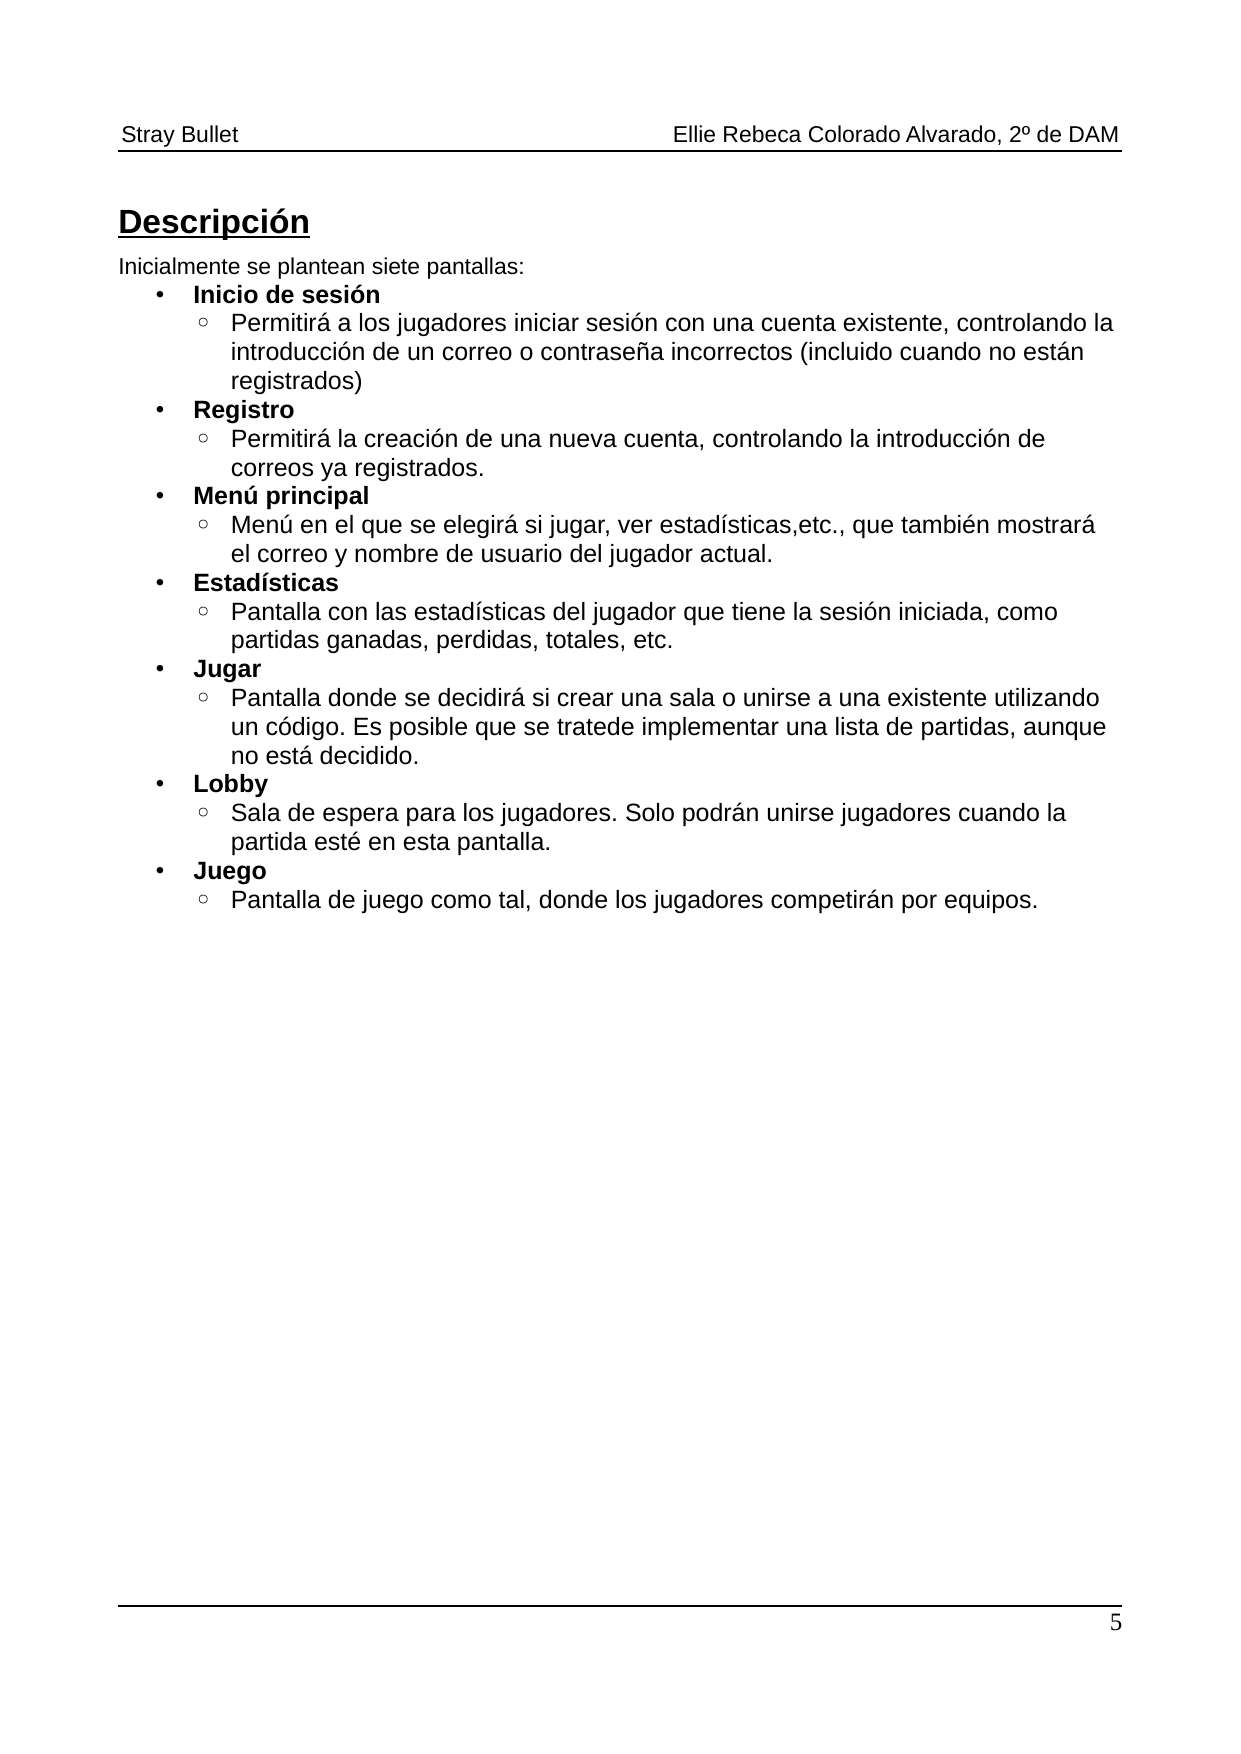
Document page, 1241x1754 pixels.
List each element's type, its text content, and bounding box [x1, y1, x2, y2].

list Sala de espera para los jugadores. Solo podrán unirse jugadores cuando la partida esté en esta pantalla. [193, 798, 1122, 856]
list Pantalla con las estadísticas del jugador que tiene la sesión iniciada, como partidas ganadas, perdidas, totales, etc. [193, 597, 1122, 654]
list Estadísticas [156, 568, 1122, 597]
subtitle Descripción [118, 202, 1122, 241]
list Inicio de sesión [156, 279, 1122, 308]
list Registro [156, 395, 1122, 424]
list Menú en el que se elegirá si jugar, ver estadísticas,etc., que también mostrará el correo y nombre de usuario del jugador actual. [193, 510, 1122, 568]
list Permitirá la creación de una nueva cuenta, controlando la introducción de correos ya registrados. [193, 424, 1122, 481]
text Inicialmente se plantean siete pantallas: [118, 253, 1122, 279]
list Jugar [156, 654, 1122, 683]
list Permitirá a los jugadores iniciar sesión con una cuenta existente, controlando la introducción de un correo o contraseña incorrectos (incluido cuando no están registrados) [193, 308, 1122, 395]
list Pantalla donde se decidirá si crear una sala o unirse a una existente utilizando un código. Es posible que se tratede implementar una lista de partidas, aunque no está decidido. [193, 683, 1122, 769]
list Lobby [156, 769, 1122, 798]
list Menú principal [156, 481, 1122, 510]
list Pantalla de juego como tal, donde los jugadores competirán por equipos. [193, 885, 1122, 913]
list Juego [156, 856, 1122, 885]
